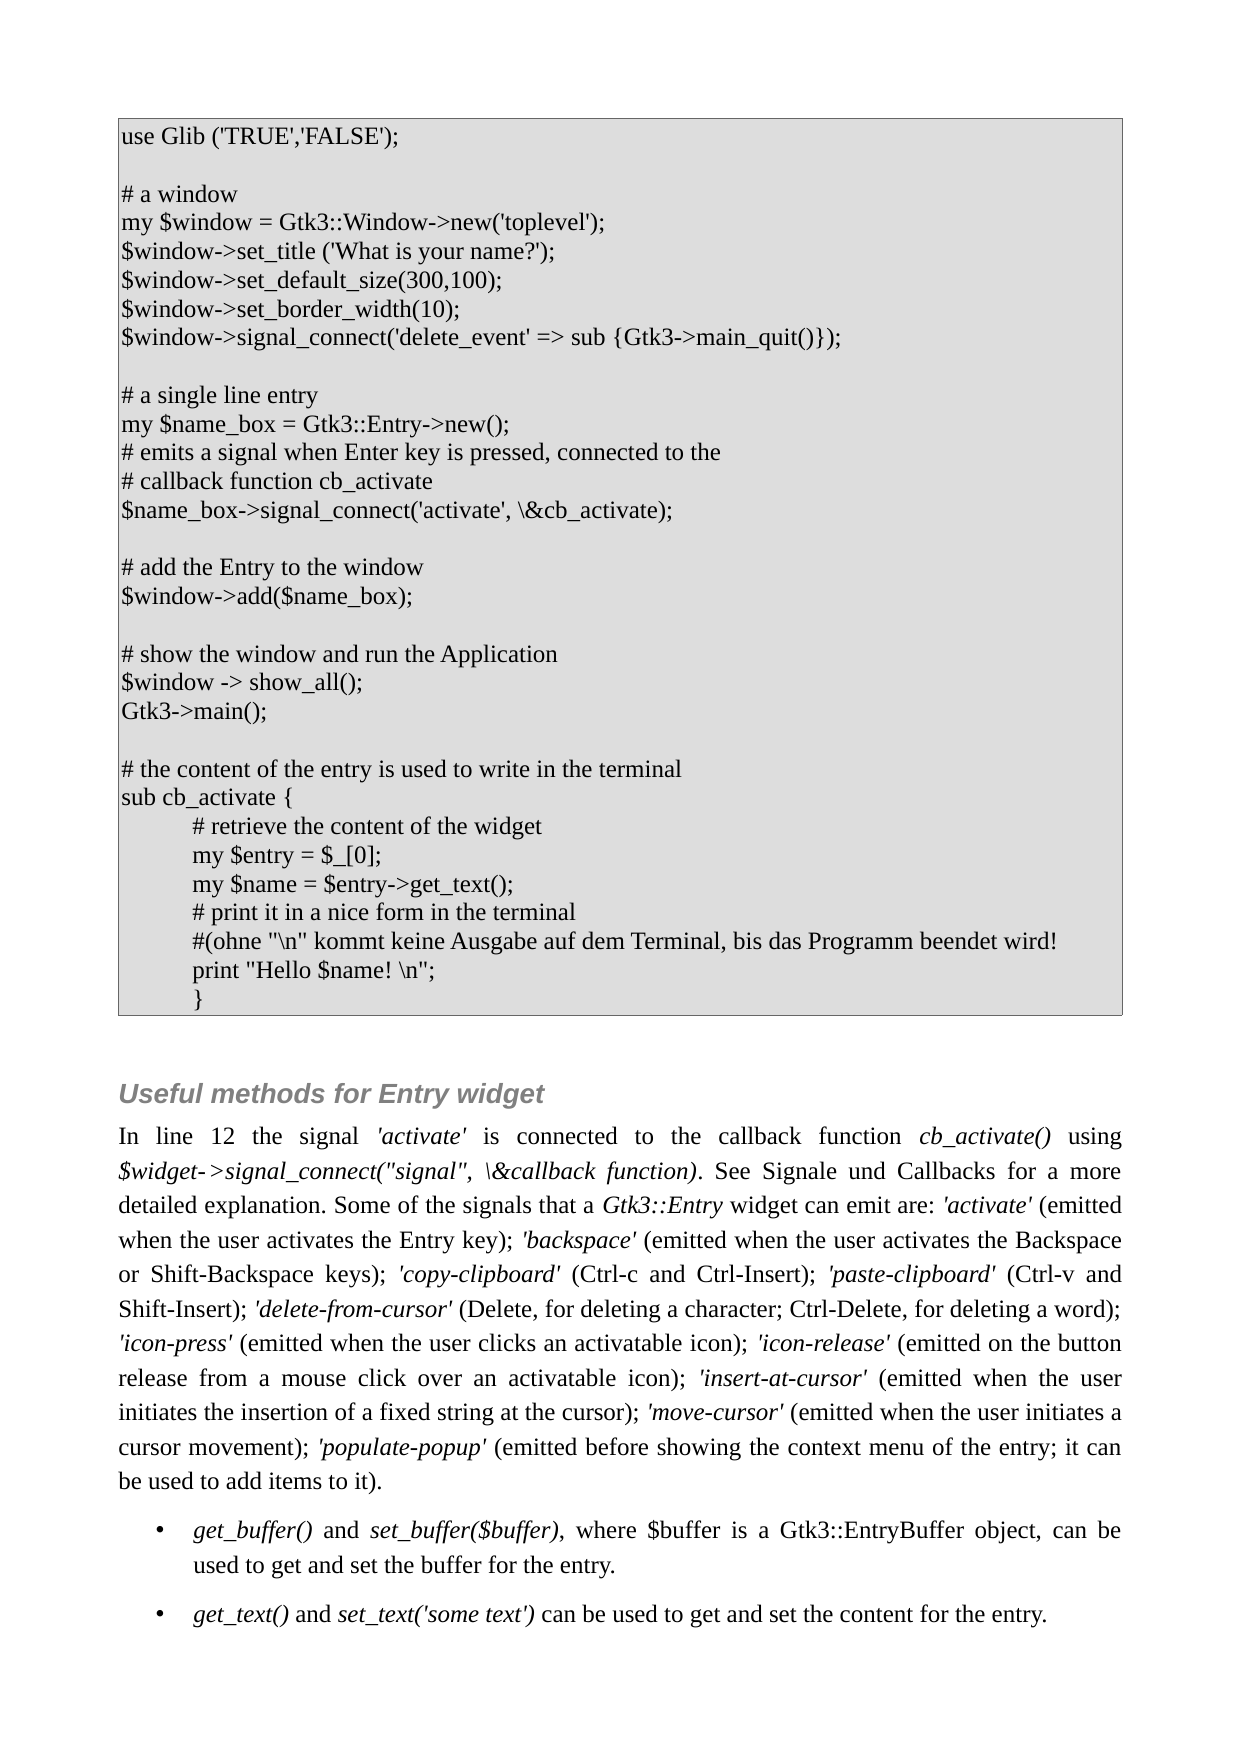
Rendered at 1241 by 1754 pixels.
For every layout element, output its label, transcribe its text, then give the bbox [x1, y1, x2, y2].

text In line 12 the signal 'activate' is connected to the callback function cb_activate() using $widget‑>signal_connect("signal", \&callback function). See Signale und Callbacks for a more detailed explanation. Some of the signals that a Gtk3::Entry widget can emit are: 'activate' (emitted when the user activates the Entry key); 'backspace' (emitted when the user activates the Backspace or Shift-Backspace keys); 'copy-clipboard' (Ctrl-c and Ctrl-Insert); 'paste-clipboard' (Ctrl-v and Shift-Insert); 'delete-from-cursor' (Delete, for deleting a character; Ctrl-Delete, for deleting a word); 'icon-press' (emitted when the user clicks an activatable icon); 'icon-release' (emitted on the button release from a mouse click over an activatable icon); 'insert-at-cursor' (emitted when the user initiates the insertion of a fixed string at the cursor); 'move-cursor' (emitted when the user initiates a cursor movement); 'populate-popup' (emitted before showing the context menu of the entry; it can be used to add items to it). [118, 1121, 1122, 1495]
text my $entry = $_[0]; [119, 837, 1122, 866]
text # show the window and run the Application [119, 636, 1122, 664]
text $window->set_border_width(10); [119, 291, 1122, 319]
text # add the Entry to the window [119, 549, 1122, 578]
text my $window = Gtk3::Window->new('toplevel'); [119, 204, 1122, 233]
text my $name_box = Gtk3::Entry->new(); [119, 406, 1122, 434]
text #(ohne "\n" kommt keine Ausgabe auf dem Terminal, bis das Programm beendet wird! [119, 923, 1122, 952]
text } [119, 981, 1122, 1015]
text my $name = $entry->get_text(); [119, 866, 1122, 894]
text $window->set_title ('What is your name?'); [119, 233, 1122, 262]
text $window -> show_all(); [119, 664, 1122, 693]
list get_buffer() and set_buffer($buffer), where $buffer is a Gtk3::EntryBuffer object, can be used to get and set the buffer for the entry. [156, 1515, 1122, 1578]
text sub cb_activate { [119, 779, 1122, 808]
text $name_box->signal_connect('activate', \&cb_activate); [119, 492, 1122, 521]
text # a single line entry [119, 377, 1122, 406]
text # emits a signal when Enter key is pressed, connected to the [119, 434, 1122, 463]
list get_text() and set_text('some text') can be used to get and set the content for the entry. [156, 1599, 1122, 1627]
text $window->add($name_box); [119, 578, 1122, 607]
text Gtk3->main(); [119, 693, 1122, 722]
text # the content of the entry is used to write in the terminal [119, 751, 1122, 779]
text $window->set_default_size(300,100); [119, 262, 1122, 291]
text # callback function cb_activate [119, 463, 1122, 492]
text print "Hello $name! \n"; [119, 952, 1122, 981]
text # print it in a nice form in the terminal [119, 894, 1122, 923]
text $window->signal_connect('delete_event' => sub {Gtk3->main_quit()}); [119, 319, 1122, 348]
text use Glib ('TRUE','FALSE'); [119, 119, 1122, 147]
text # retrieve the content of the widget [119, 808, 1122, 837]
text # a window [119, 176, 1122, 204]
subtitle Useful methods for Entry widget [118, 1077, 1122, 1109]
